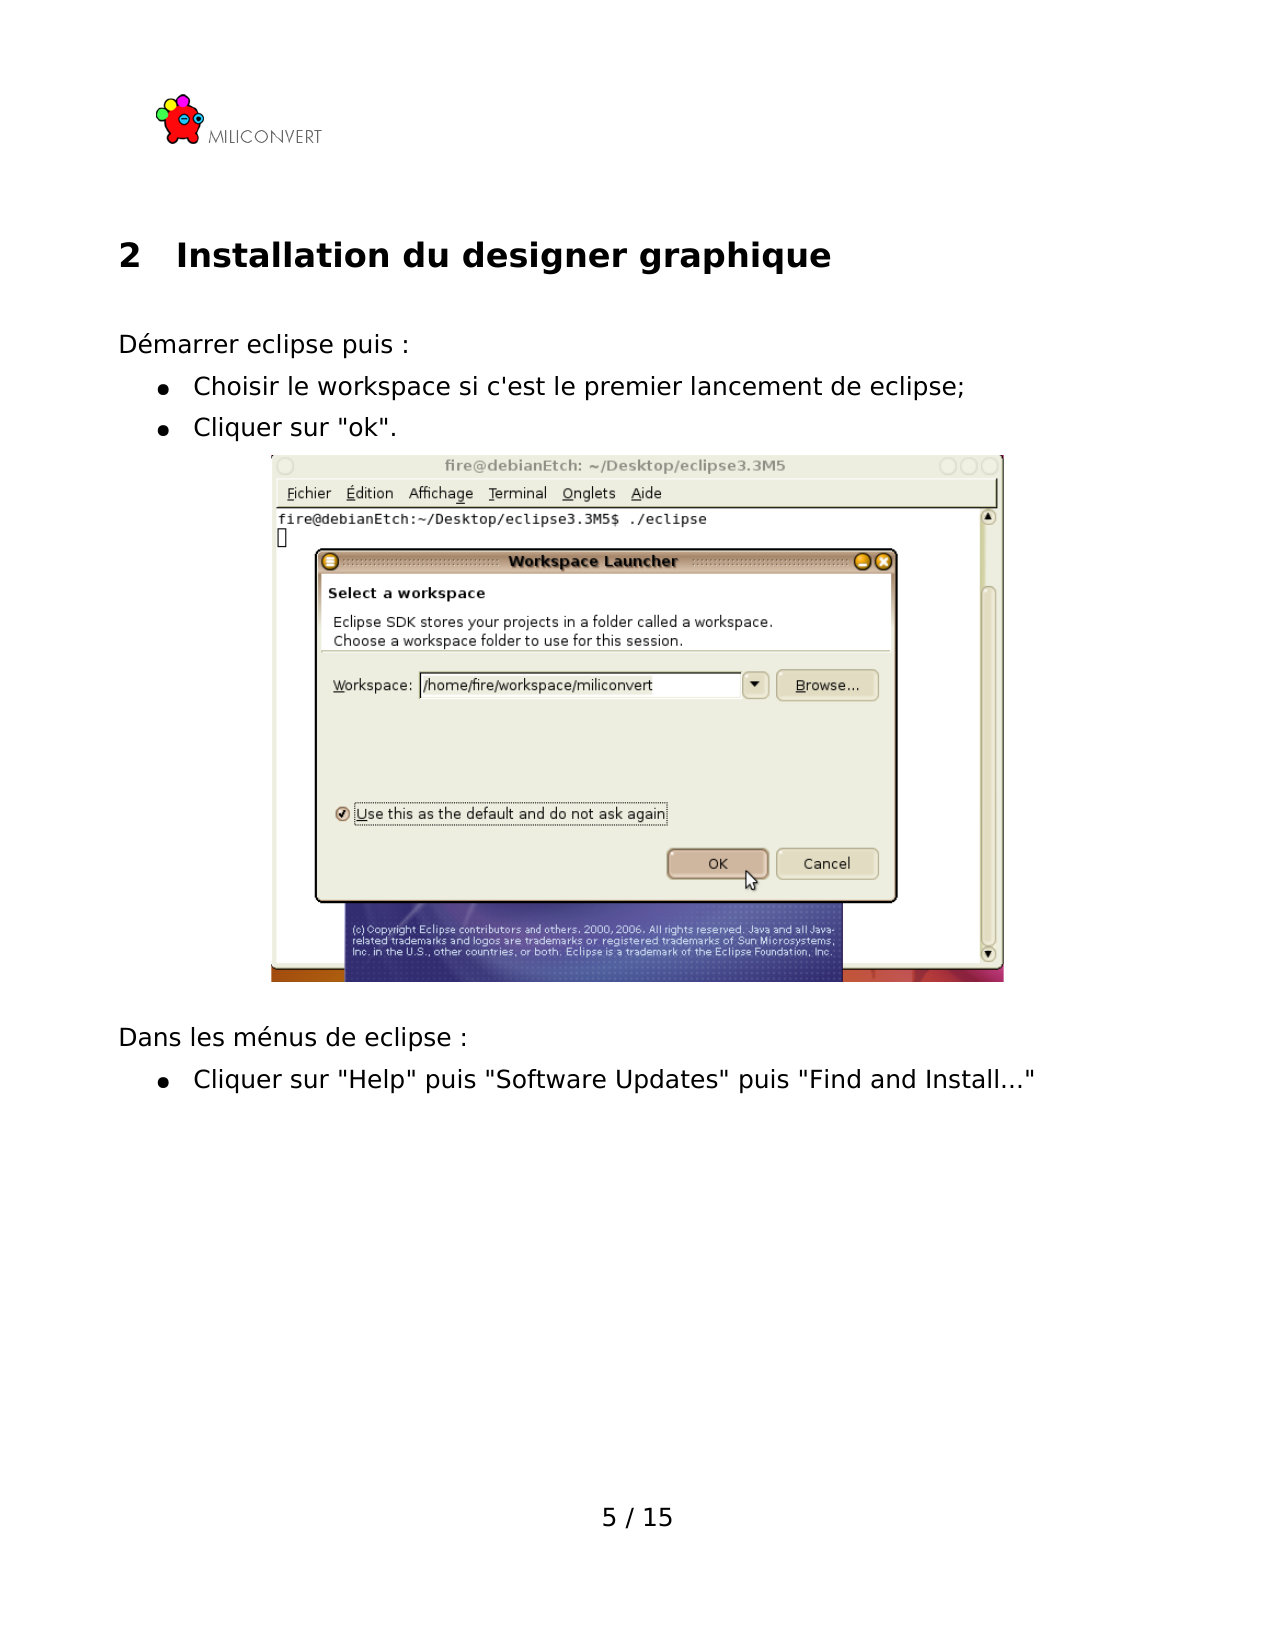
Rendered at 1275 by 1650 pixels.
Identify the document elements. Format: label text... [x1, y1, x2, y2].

picture [271, 455, 1004, 982]
list Cliquer sur "ok". [156, 413, 1157, 442]
list Cliquer sur "Help" puis "Software Updates" puis "Find and Install..." [156, 1065, 1157, 1094]
subtitle Installation du designer graphique [118, 237, 1157, 276]
list Choisir le workspace si c'est le premier lancement de eclipse; [156, 372, 1157, 401]
text Démarrer eclipse puis : [118, 330, 1157, 359]
text Dans les ménus de eclipse : [118, 1023, 1157, 1053]
picture [132, 69, 354, 176]
